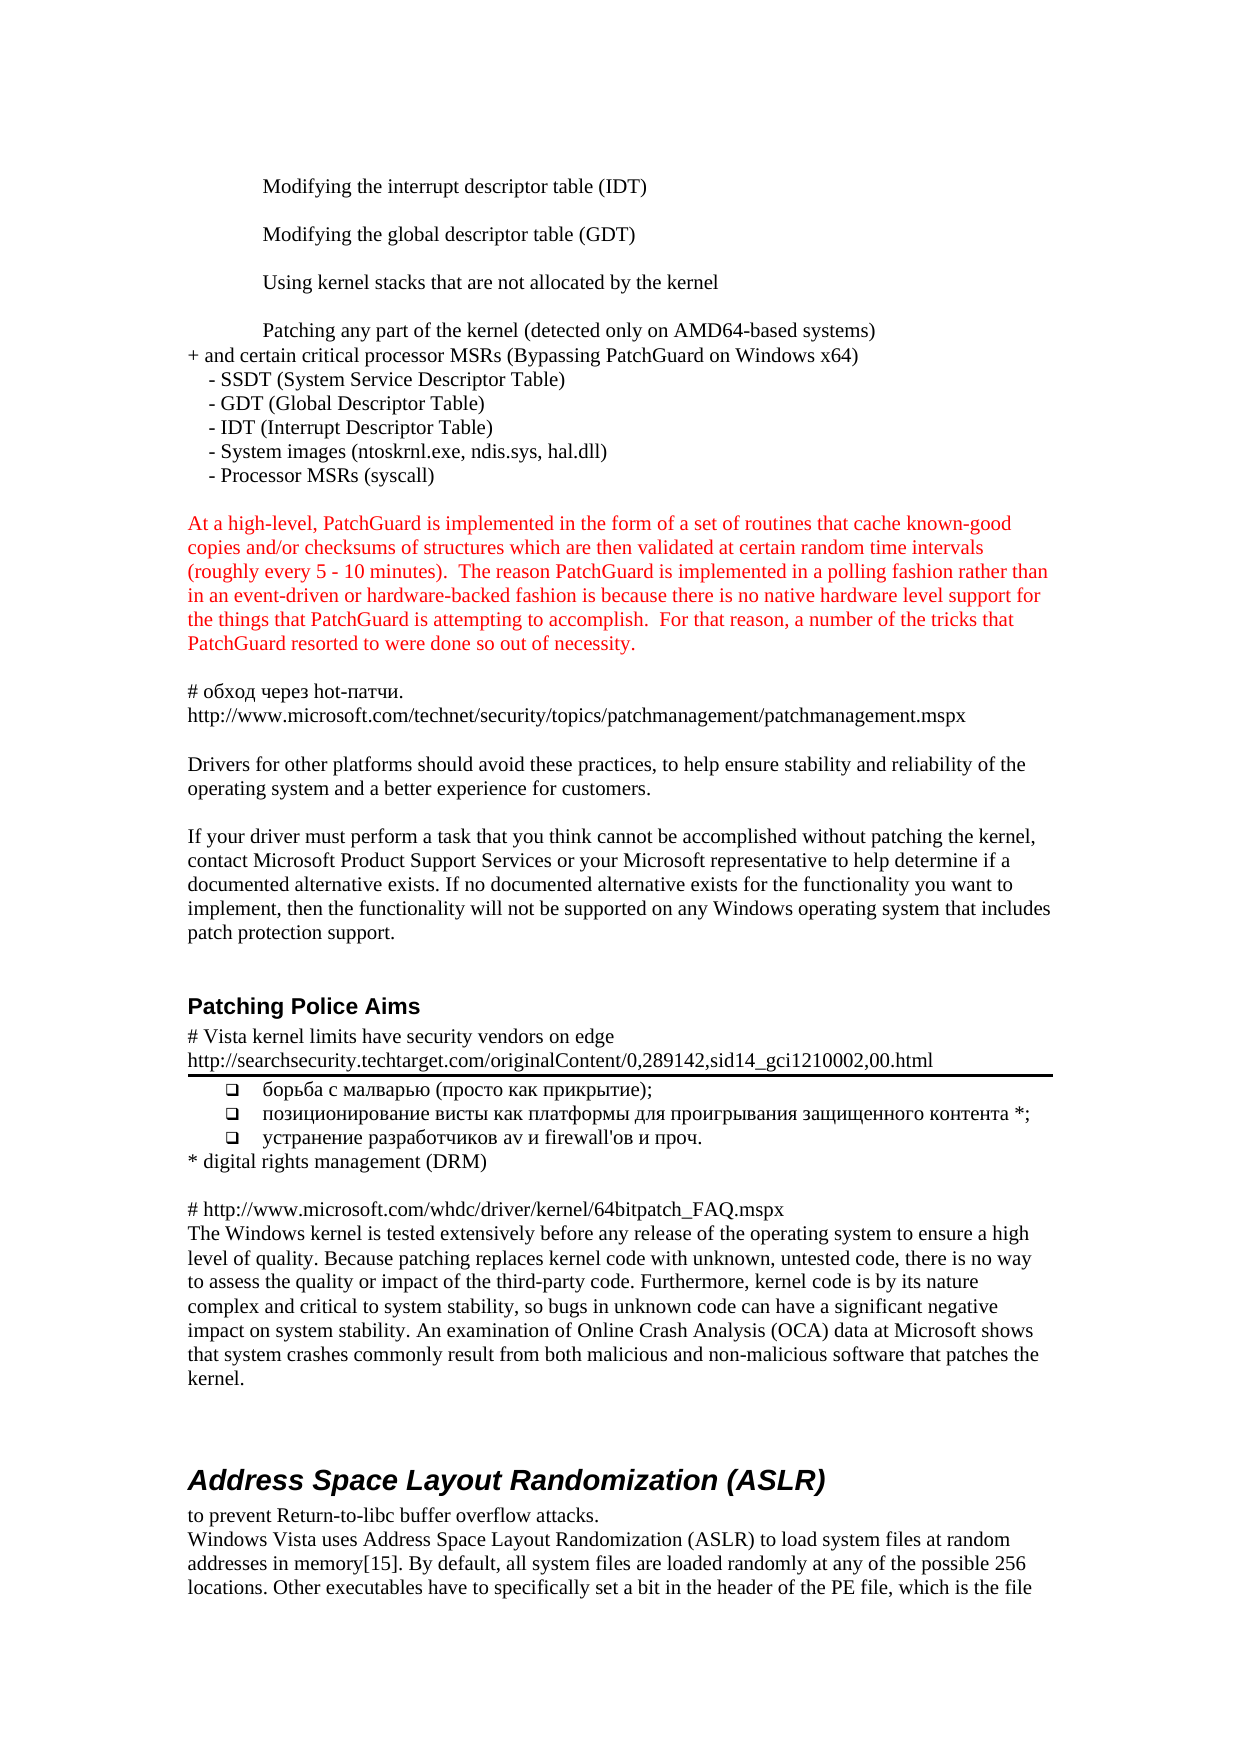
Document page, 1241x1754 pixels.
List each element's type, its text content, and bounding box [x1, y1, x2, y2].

text # обход через hot-патчи. [187, 679, 1053, 703]
text http://searchsecurity.techtarget.com/originalContent/0,289142,sid14_gci1210002,00.html [187, 1048, 1053, 1077]
text - Processor MSRs (syscall) [187, 463, 1053, 487]
subtitle Patching Police Aims [187, 993, 1053, 1019]
text + and certain critical processor MSRs (Bypassing PatchGuard on Windows x64) [187, 342, 1053, 367]
text Modifying the interrupt descriptor table (IDT) [187, 174, 1053, 198]
text - IDT (Interrupt Descriptor Table) [187, 415, 1053, 439]
text Windows Vista uses Address Space Layout Randomization (ASLR) to load system files at random addresses in memory[15]. By default, all system files are loaded randomly at any of the possible 256 locations. Other executables have to specifically set a bit in the header of the PE file, which is the file [187, 1527, 1053, 1599]
list устранение разработчиков av и firewall'ов и проч. [225, 1125, 1053, 1149]
text * digital rights management (DRM) [187, 1149, 1053, 1173]
text The Windows kernel is tested extensively before any release of the operating system to ensure a high level of quality. Because patching replaces kernel code with unknown, untested code, there is no way to assess the quality or impact of the third-party code. Furthermore, kernel code is by its nature complex and critical to system stability, so bugs in unknown code can have a significant negative impact on system stability. An examination of Online Crash Analysis (OCA) data at Microsoft shows that system crashes commonly result from both malicious and non-malicious software that patches the kernel. [187, 1221, 1053, 1390]
text to prevent Return-to-libc buffer overflow attacks. [187, 1503, 1053, 1527]
text Using kernel stacks that are not allocated by the kernel [187, 270, 1053, 294]
list позиционирование висты как платформы для проигрывания защищенного контента *; [225, 1101, 1053, 1125]
text Modifying the global descriptor table (GDT) [187, 222, 1053, 246]
list борьба с малварью (просто как прикрытие); [225, 1077, 1053, 1101]
text # http://www.microsoft.com/whdc/driver/kernel/64bitpatch_FAQ.mspx [187, 1197, 1053, 1221]
text # Vista kernel limits have security vendors on edge [187, 1024, 1053, 1048]
subtitle Address Space Layout Randomization (ASLR) [187, 1463, 1053, 1496]
text - SSDT (System Service Descriptor Table) [187, 367, 1053, 391]
text Patching any part of the kernel (detected only on AMD64-based systems) [187, 318, 1053, 342]
text - GDT (Global Descriptor Table) [187, 391, 1053, 415]
text If your driver must perform a task that you think cannot be accomplished without patching the kernel, contact Microsoft Product Support Services or your Microsoft representative to help determine if a documented alternative exists. If no documented alternative exists for the functionality you want to implement, then the functionality will not be supported on any Windows operating system that includes patch protection support. [187, 824, 1053, 944]
text - System images (ntoskrnl.exe, ndis.sys, hal.dll) [187, 439, 1053, 463]
text At a high-level, PatchGuard is implemented in the form of a set of routines that cache known-good copies and/or checksums of structures which are then validated at certain random time intervals (roughly every 5 - 10 minutes). The reason PatchGuard is implemented in a polling fashion rather than in an event-driven or hardware-backed fashion is because there is no native hardware level support for the things that PatchGuard is attempting to accomplish. For that reason, a number of the tricks that PatchGuard resorted to were done so out of necessity. [187, 511, 1053, 655]
text Drivers for other platforms should avoid these practices, to help ensure stability and reliability of the operating system and a better experience for customers. [187, 752, 1053, 800]
text http://www.microsoft.com/technet/security/topics/patchmanagement/patchmanagement.mspx [187, 703, 1053, 727]
